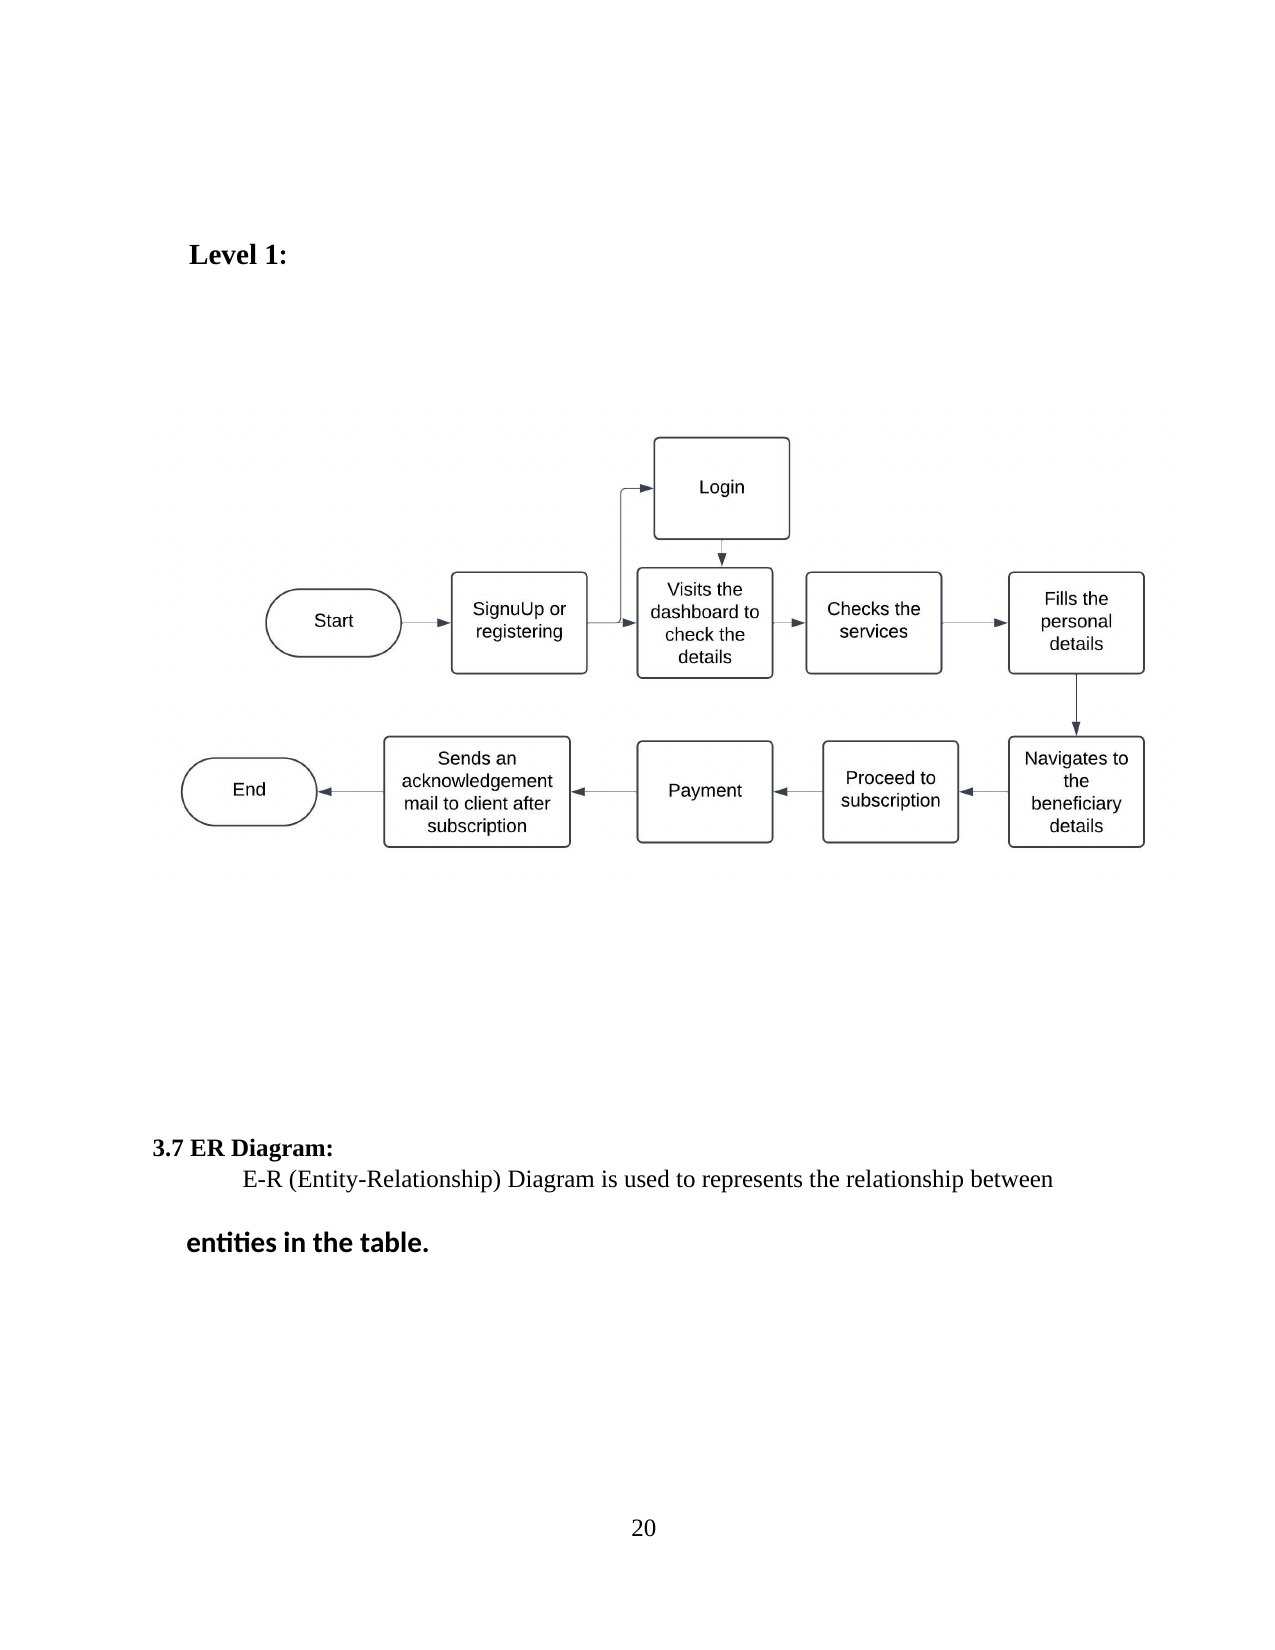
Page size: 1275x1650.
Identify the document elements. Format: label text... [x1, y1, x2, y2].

text entities in the table. [186, 1224, 1137, 1260]
text 3.7 ER Dia­­gram: [152, 1133, 1181, 1162]
text Level 1: [152, 236, 1181, 272]
text E-R (Entity-Relationship) Diagram is used to represents the relationship between [186, 1164, 1137, 1193]
picture [148, 404, 1178, 881]
